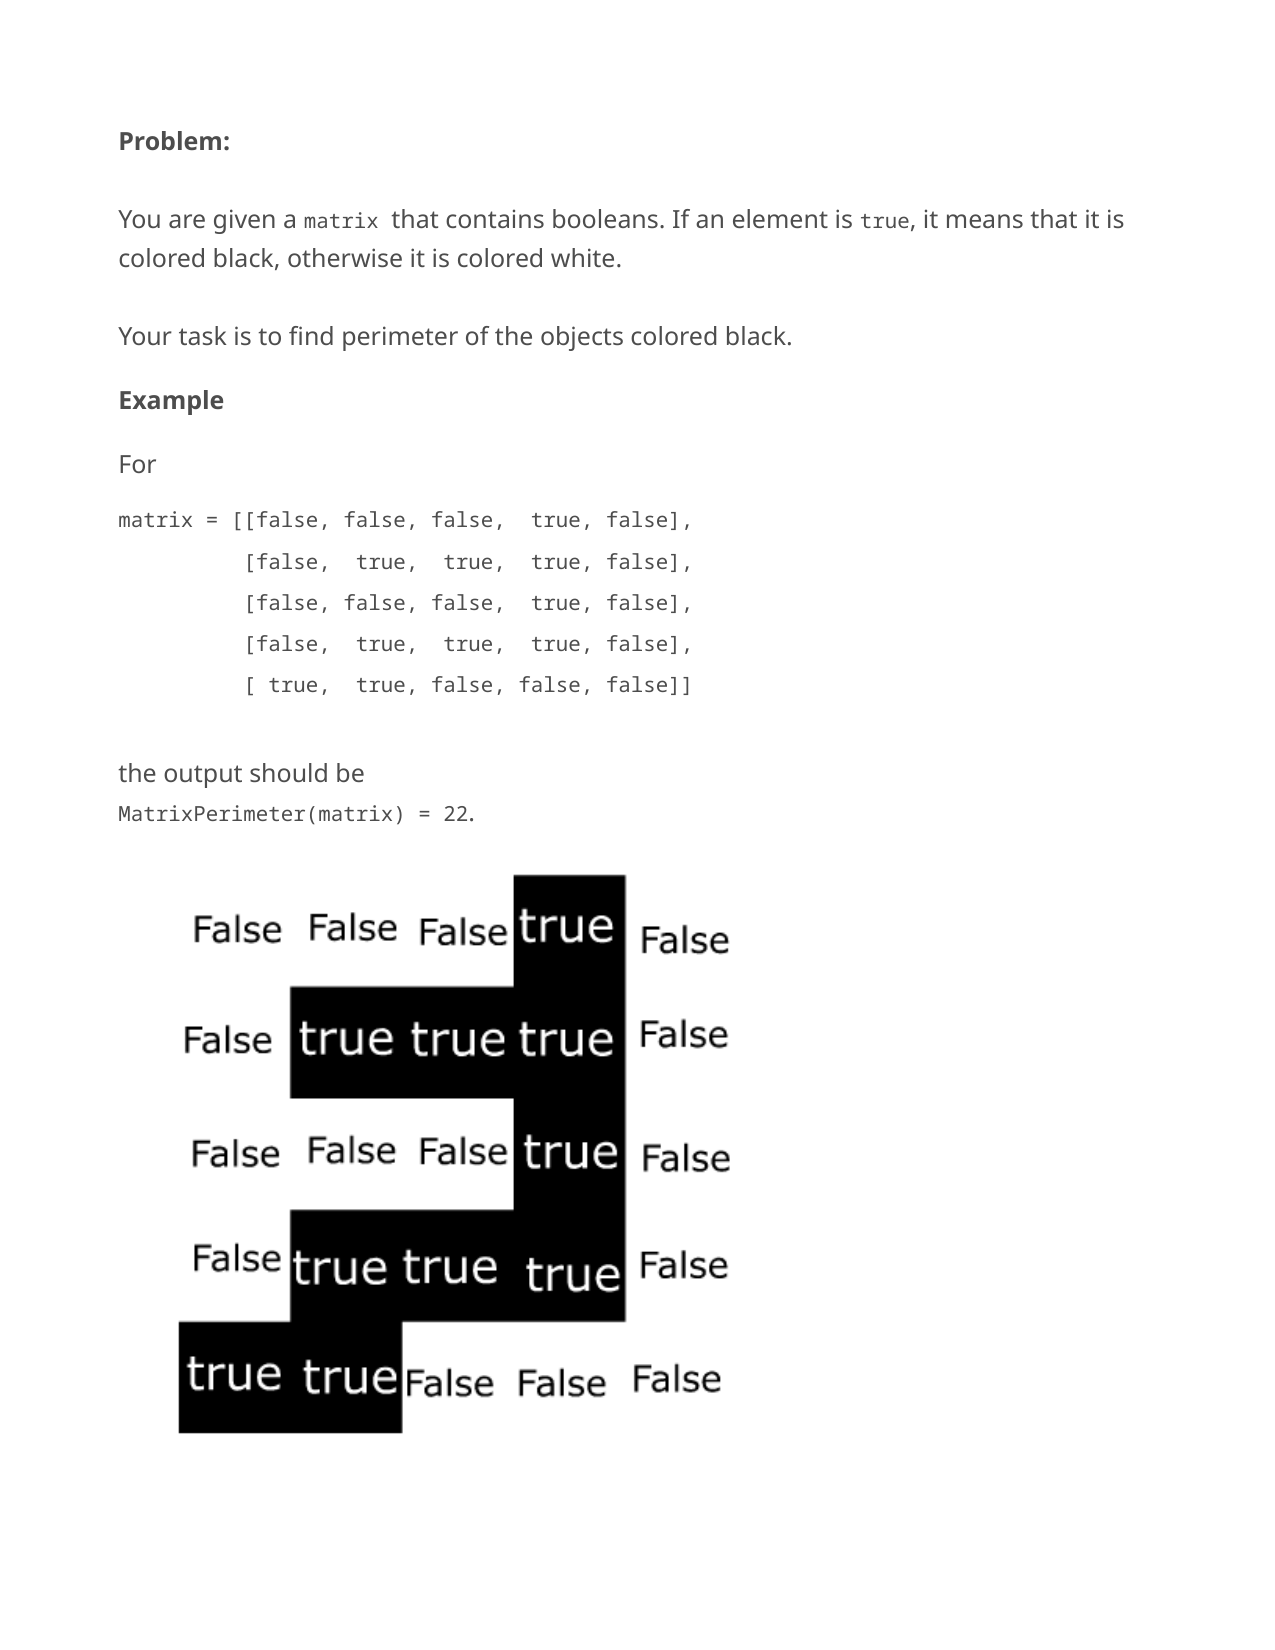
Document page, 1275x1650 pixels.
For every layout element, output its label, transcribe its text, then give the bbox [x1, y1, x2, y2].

text the output should be MatrixPerimeter(matrix) = 22. [118, 751, 1157, 829]
text [false, true, true, true, false], [118, 547, 1157, 575]
picture [79, 872, 830, 1435]
text You are given a matrix that contains booleans. If an element is true, it means that it is colored black, otherwise it is colored white. [118, 196, 1157, 274]
text Your task is to find perimeter of the objects colored black. [118, 313, 1157, 352]
text Problem: [118, 118, 1157, 157]
text For [118, 442, 1157, 481]
text [ true, true, false, false, false]] [118, 671, 1157, 699]
text [false, false, false, true, false], [118, 588, 1157, 616]
text matrix = [[false, false, false, true, false], [118, 506, 1157, 534]
text [false, true, true, true, false], [118, 629, 1157, 658]
text Example [118, 377, 1157, 417]
